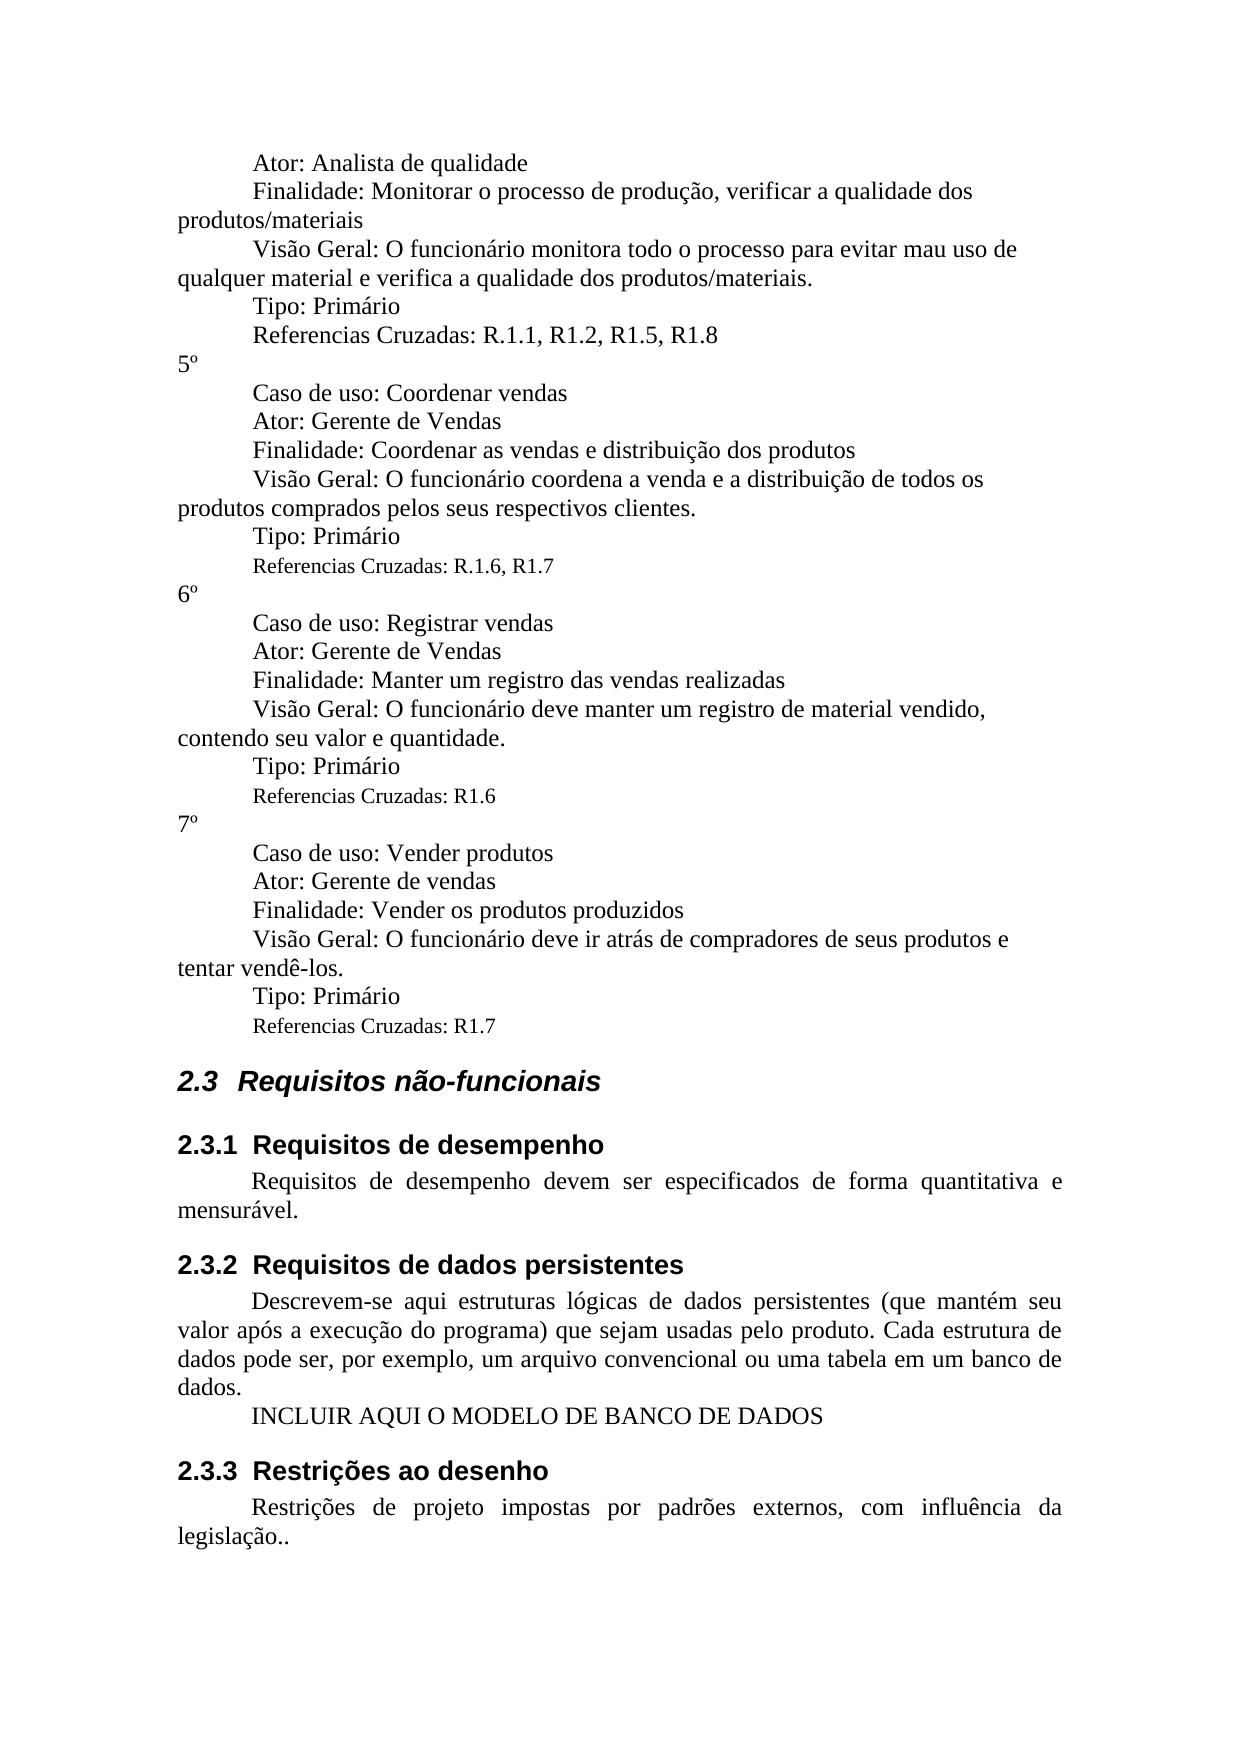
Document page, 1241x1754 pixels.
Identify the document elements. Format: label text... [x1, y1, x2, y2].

text Finalidade: Vender os produtos produzidos [177, 895, 1063, 924]
text Tipo: Primário [177, 291, 1063, 320]
text Descrevem-se aqui estruturas lógicas de dados persistentes (que mantém seu valor após a execução do programa) que sejam usadas pelo produto. Cada estrutura de dados pode ser, por exemplo, um arquivo convencional ou uma tabela em um banco de dados. [177, 1286, 1063, 1401]
text Referencias Cruzadas: R.1.1, R1.2, R1.5, R1.8 [177, 320, 1063, 349]
text 5º [177, 349, 1063, 378]
text Restrições de projeto impostas por padrões externos, com influência da legislação.. [177, 1492, 1063, 1550]
text Tipo: Primário [177, 751, 1063, 780]
list Requisitos de dados persistentes [177, 1249, 1063, 1280]
text Finalidade: Manter um registro das vendas realizadas [177, 665, 1063, 694]
text 6º [177, 579, 1063, 608]
text Tipo: Primário [177, 521, 1063, 550]
text 7º [177, 809, 1063, 838]
text Referencias Cruzadas: R1.7 [177, 1010, 1063, 1039]
text INCLUIR AQUI O MODELO DE BANCO DE DADOS [177, 1401, 1063, 1430]
text Caso de uso: Coordenar vendas [177, 378, 1063, 406]
text Visão Geral: O funcionário deve ir atrás de compradores de seus produtos e tentar vendê-los. [177, 924, 1063, 981]
text Ator: Gerente de vendas [177, 866, 1063, 895]
text Tipo: Primário [177, 981, 1063, 1010]
text Ator: Gerente de Vendas [177, 406, 1063, 435]
text Referencias Cruzadas: R1.6 [177, 780, 1063, 809]
text Caso de uso: Vender produtos [177, 838, 1063, 866]
text Finalidade: Monitorar o processo de produção, verificar a qualidade dos produtos/materiais [177, 176, 1063, 234]
text Visão Geral: O funcionário coordena a venda e a distribuição de todos os produtos comprados pelos seus respectivos clientes. [177, 464, 1063, 521]
list Requisitos não-funcionais [177, 1064, 1063, 1097]
text Visão Geral: O funcionário deve manter um registro de material vendido, contendo seu valor e quantidade. [177, 694, 1063, 751]
text Caso de uso: Registrar vendas [177, 608, 1063, 636]
list Requisitos de desempenho [177, 1129, 1063, 1160]
text Requisitos de desempenho devem ser especificados de forma quantitativa e mensurável. [177, 1166, 1063, 1224]
list Restrições ao desenho [177, 1455, 1063, 1486]
text Visão Geral: O funcionário monitora todo o processo para evitar mau uso de qualquer material e verifica a qualidade dos produtos/materiais. [177, 234, 1063, 291]
text Referencias Cruzadas: R.1.6, R1.7 [177, 550, 1063, 579]
text Ator: Gerente de Vendas [177, 636, 1063, 665]
text Finalidade: Coordenar as vendas e distribuição dos produtos [177, 435, 1063, 464]
text Ator: Analista de qualidade [177, 148, 1063, 176]
